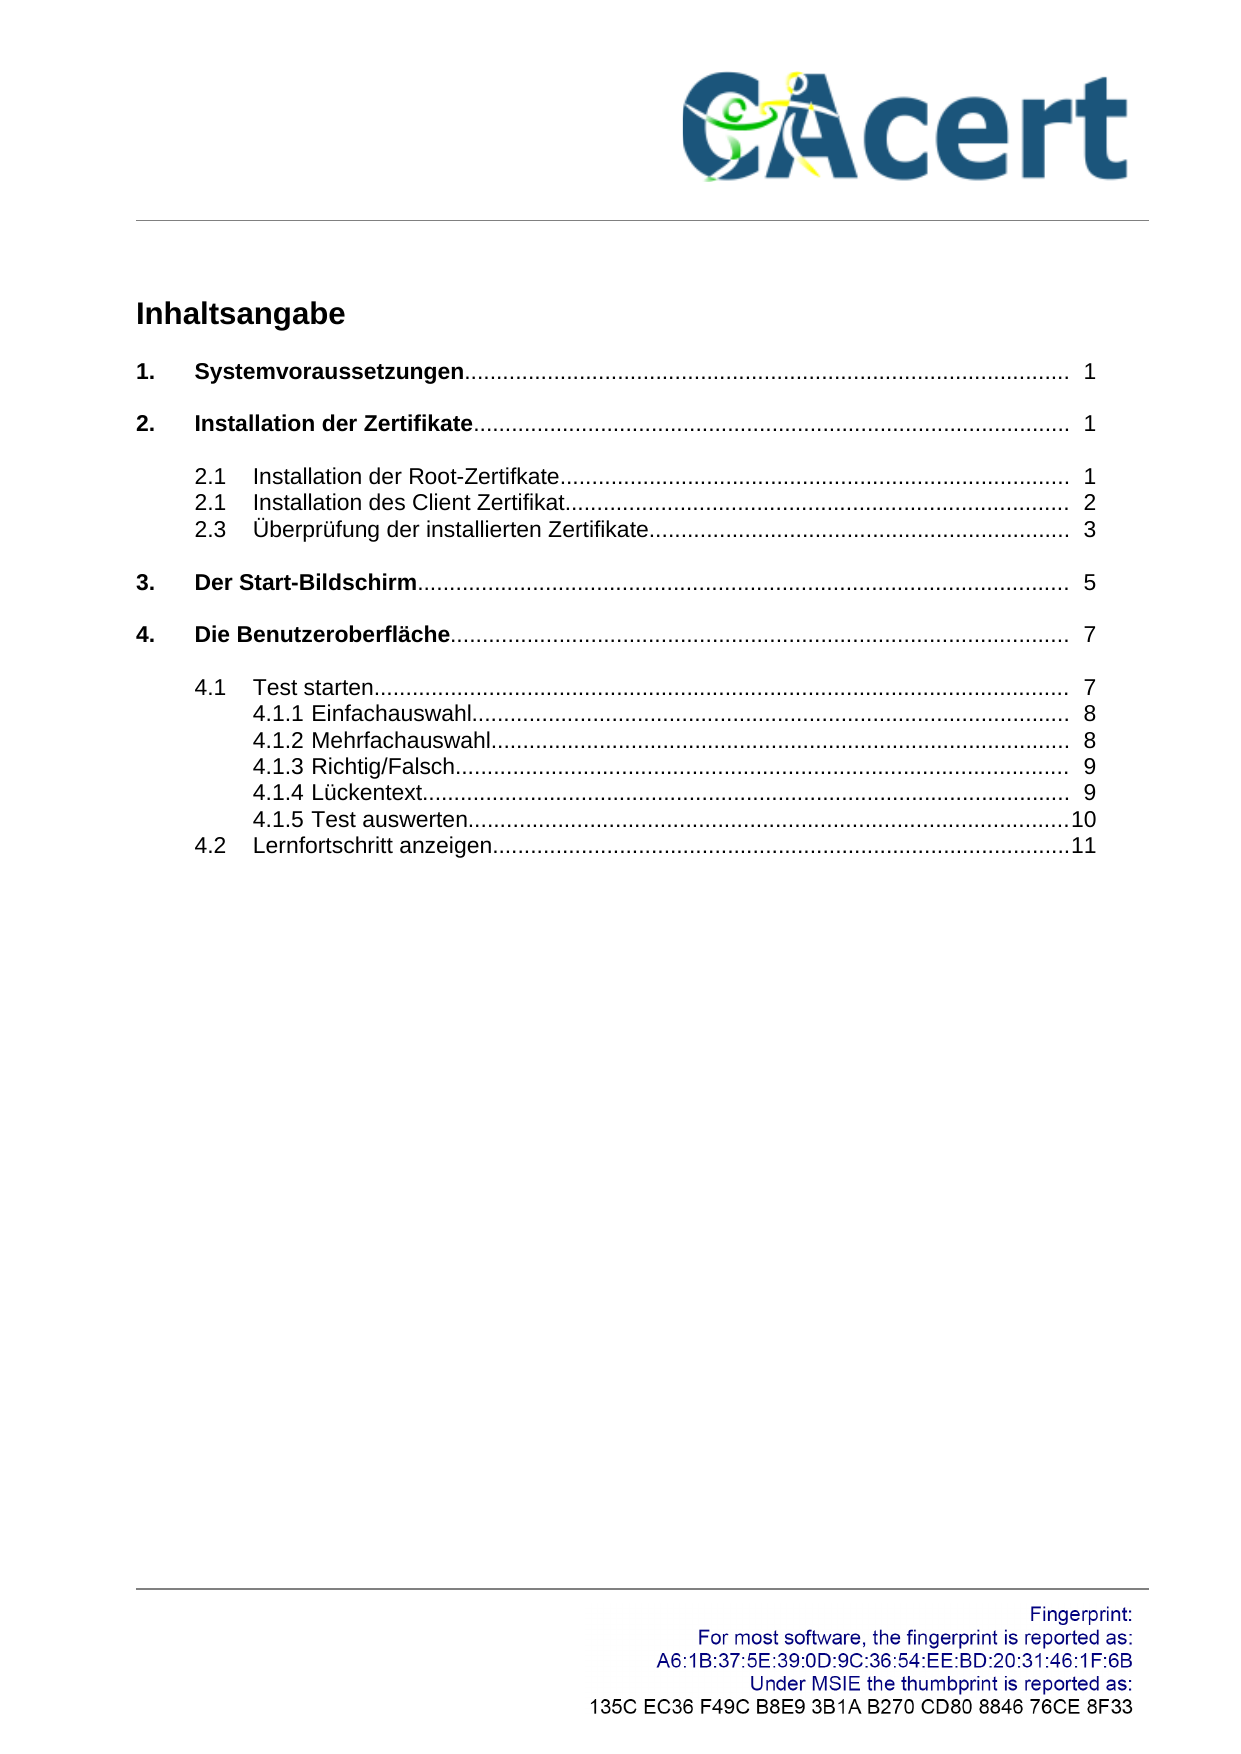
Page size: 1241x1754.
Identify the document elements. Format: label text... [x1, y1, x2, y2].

text 4.1.4 Lückentext 9 [253, 779, 1104, 806]
text 4.1.5 Test auswerten 10 [253, 806, 1104, 832]
text 4.1.2 Mehrfachauswahl 8 [253, 727, 1104, 753]
text 2.3 Überprüfung der installierten Zertifikate 3 [194, 516, 1104, 542]
text 4.2 Lernfortschritt anzeigen 11 [194, 832, 1104, 858]
text Inhaltsangabe [136, 295, 1104, 331]
text 4.1.1 Einfachauswahl 8 [253, 700, 1104, 727]
text 4. Die Benutzeroberfläche 7 [136, 621, 1104, 647]
text 2.1 Installation der Root-Zertifkate 1 [194, 463, 1104, 489]
text 2. Installation der Zertifikate 1 [136, 410, 1104, 437]
text 4.1 Test starten 7 [194, 674, 1104, 700]
text 4.1.3 Richtig/Falsch 9 [253, 753, 1104, 779]
text 1. Systemvoraussetzungen 1 [136, 358, 1104, 384]
text 2.1 Installation des Client Zertifikat 2 [194, 489, 1104, 516]
text 3. Der Start-Bildschirm 5 [136, 568, 1104, 595]
picture [682, 71, 1128, 182]
